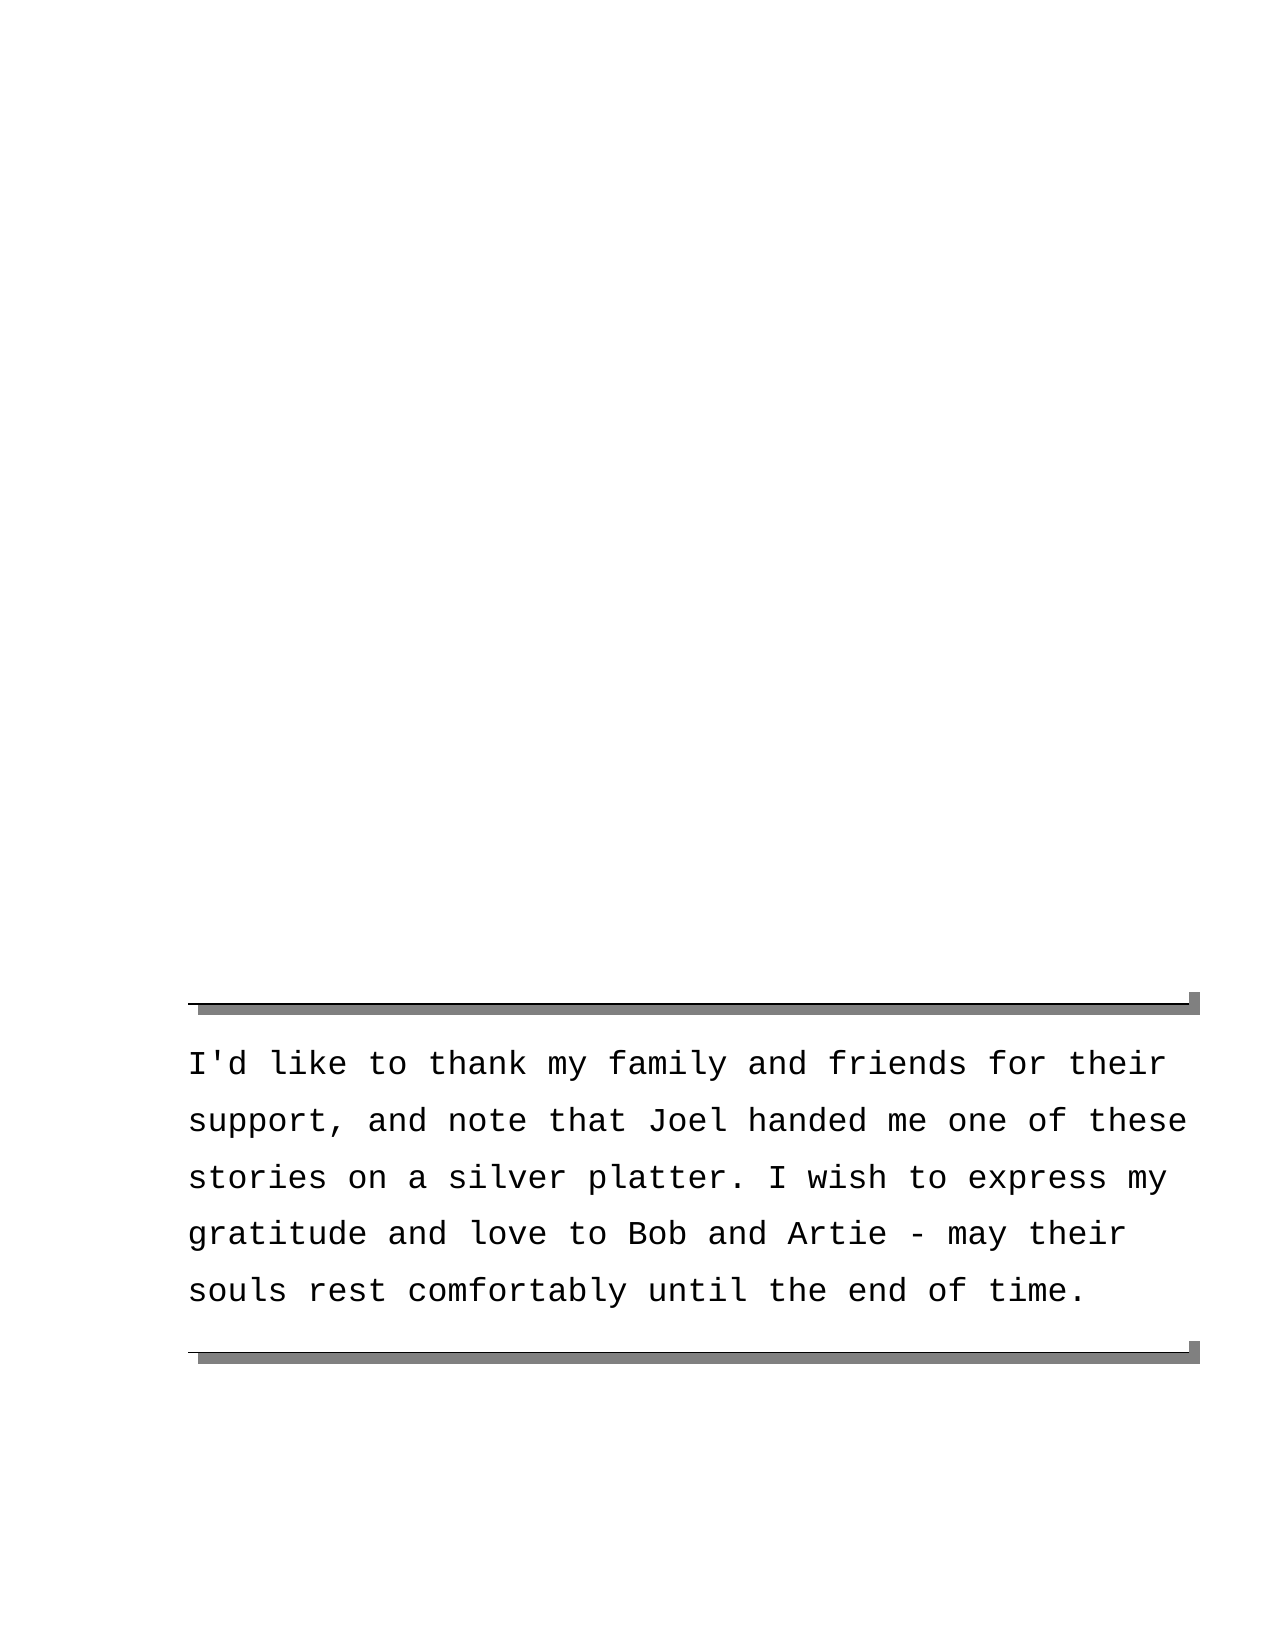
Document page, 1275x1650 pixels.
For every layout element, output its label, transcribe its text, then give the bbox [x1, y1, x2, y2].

text I'd like to thank my family and friends for their support, and note that Joel handed me one of these stories on a silver platter. I wish to express my gratitude and love to Bob and Artie - may their souls rest comfortably until the end of time. [187, 1047, 1200, 1311]
